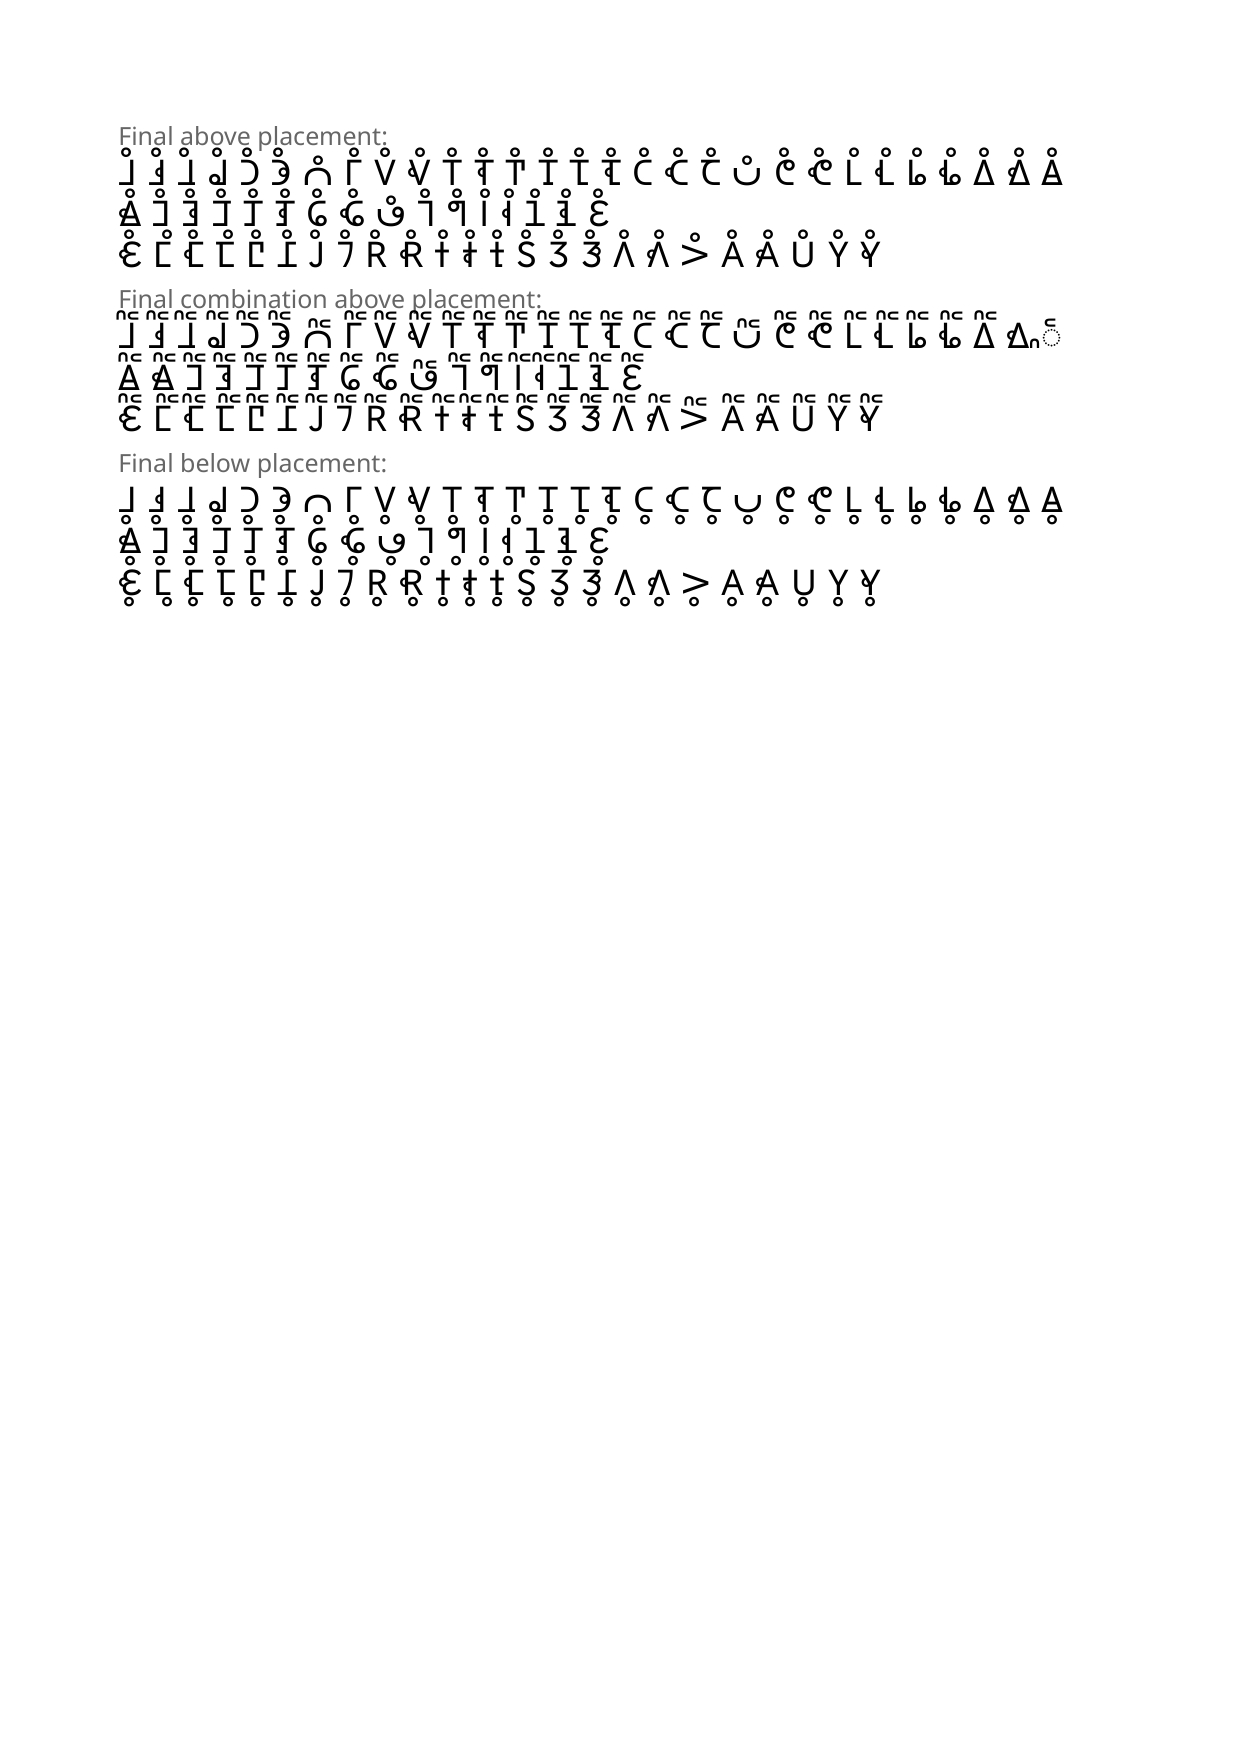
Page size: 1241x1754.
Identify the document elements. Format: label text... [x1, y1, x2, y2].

text 𖼀𖽡𖽝𖾑 𖼁𖽡𖽝𖾑 𖼂𖽡𖽝𖾑 𖼃𖽡𖽝𖾑 𖼄𖽡𖽝𖾑 𖼅𖽡𖽝𖾑 𖼆𖽡𖽝𖾑 𖼇𖽡𖽝𖾑 𖼈𖽡𖽝𖾑 𖼉𖽡𖽝𖾑 𖼊𖽡𖽝𖾑 𖼋𖽡𖽝𖾑 𖼌𖽡𖽝𖾑 𖼍𖽡𖽝𖾑 𖼎𖽡𖽝𖾑 𖼏𖽡𖽝𖾑 𖼐𖽡𖽝𖾑 𖼑𖽡𖽝𖾑 𖼒𖽡𖽝𖾑 𖼓𖽡𖽝𖾑 𖼔𖽡𖽝𖾑 𖼕𖽡𖽝𖾑 𖼖𖽡𖽝𖾑 𖼗𖽡𖽝𖾑 𖼘𖽡𖽝𖾑 𖼙𖽡𖽝𖾑 𖼚𖽡𖽝𖾑 𖼛𖽡𖽝𖾑 𖼜𖽡𖽝𖾑 𖼝𖽡𖽝𖾑 𖼞𖽡𖽝𖾑 𖼟𖽡𖽝𖾑 𖼠𖽡𖽝𖾑 𖼡𖽡𖽝𖾑 𖼢𖽡𖽝𖾑 𖼣𖽡𖽝𖾑 𖼤𖽡𖽝𖾑 𖼥𖽡𖽝𖾑 𖼦𖽡𖽝𖾑 𖼧𖽡𖽝𖾑 𖼨𖽡𖽝𖾑 𖼩𖽡𖽝𖾑 𖼪𖽡𖽝𖾑 𖼫𖽡𖽝𖾑 𖼬𖽡𖽝𖾑 [118, 316, 1122, 398]
text 𖼭𖽡𖽝𖾑 𖼮𖽡𖽝𖾑 𖼯𖽡𖽝𖾑 𖼰𖽡𖽝𖾑 𖼱𖽡𖽝𖾑 𖼲𖽡𖽝𖾑 𖼳𖽡𖽝𖾑 𖼴𖽡𖽝𖾑 𖼵𖽡𖽝𖾑 𖼶𖽡𖽝𖾑 𖼷𖽡𖽝𖾑 𖼸𖽡𖽝𖾑 𖼹𖽡𖽝𖾑 𖼺𖽡𖽝𖾑 𖼻𖽡𖽝𖾑 𖼼𖽡𖽝𖾑 𖼽𖽡𖽝𖾑 𖼾𖽡𖽝𖾑 𖼿𖽡𖽝𖾑 𖽀𖽡𖽝𖾑 𖽁𖽡𖽝𖾑 𖽂𖽡𖽝𖾑 𖽃𖽡𖽝𖾑 𖽄𖽡𖽝𖾑 [118, 398, 1122, 440]
text 𖼭𖽙𖾑 𖼮𖽙𖾑 𖼯𖽙𖾑 𖼰𖽙𖾑 𖼱𖽙𖾑 𖼲𖽙𖾑 𖼳𖽙𖾑 𖼴𖽙𖾑 𖼵𖽙𖾑 𖼶𖽙𖾑 𖼷𖽙𖾑 𖼸𖽙𖾑 𖼹𖽙𖾑 𖼺𖽙𖾑 𖼻𖽙𖾑 𖼼𖽙𖾑 𖼽𖽙𖾑 𖼾𖽙𖾑 𖼿𖽙𖾑 𖽀𖽙𖾑 𖽁𖽙𖾑 𖽂𖽙𖾑 𖽃𖽙𖾑 𖽄𖽙𖾑 [118, 235, 1122, 276]
subtitle Final below placement: [118, 446, 1122, 480]
text 𖼀𖽙𖾑 𖼁𖽙𖾑 𖼂𖽙𖾑 𖼃𖽙𖾑 𖼄𖽙𖾑 𖼅𖽙𖾑 𖼆𖽙𖾑 𖼇𖽙𖾑 𖼈𖽙𖾑 𖼉𖽙𖾑 𖼊𖽙𖾑 𖼋𖽙𖾑 𖼌𖽙𖾑 𖼍𖽙𖾑 𖼎𖽙𖾑 𖼏𖽙𖾑 𖼐𖽙𖾑 𖼑𖽙𖾑 𖼒𖽙𖾑 𖼓𖽙𖾑 𖼔𖽙𖾑 𖼕𖽙𖾑 𖼖𖽙𖾑 𖼗𖽙𖾑 𖼘𖽙𖾑 𖼙𖽙𖾑 𖼚𖽙𖾑 𖼛𖽙𖾑 𖼜𖽙𖾑 𖼝𖽙𖾑 𖼞𖽙𖾑 𖼟𖽙𖾑 𖼠𖽙𖾑 𖼡𖽙𖾑 𖼢𖽙𖾑 𖼣𖽙𖾑 𖼤𖽙𖾑 𖼥𖽙𖾑 𖼦𖽙𖾑 𖼧𖽙𖾑 𖼨𖽙𖾑 𖼩𖽙𖾑 𖼪𖽙𖾑 𖼫𖽙𖾑 𖼬𖽙𖾑 [118, 152, 1122, 235]
text 𖼭𖽙𖾒 𖼮𖽙𖾒 𖼯𖽙𖾒 𖼰𖽙𖾒 𖼱𖽙𖾒 𖼲𖽙𖾒 𖼳𖽙𖾒 𖼴𖽙𖾒 𖼵𖽙𖾒 𖼶𖽙𖾒 𖼷𖽙𖾒 𖼸𖽙𖾒 𖼹𖽙𖾒 𖼺𖽙𖾒 𖼻𖽙𖾒 𖼼𖽙𖾒 𖼽𖽙𖾒 𖼾𖽙𖾒 𖼿𖽙𖾒 𖽀𖽙𖾒 𖽁𖽙𖾒 𖽂𖽙𖾒 𖽃𖽙𖾒 𖽄𖽙𖾒 [118, 562, 1122, 603]
subtitle Final above placement: [118, 118, 1122, 152]
subtitle Final combination above placement: [118, 282, 1122, 316]
text 𖼀𖽙𖾒 𖼁𖽙𖾒 𖼂𖽙𖾒 𖼃𖽙𖾒 𖼄𖽙𖾒 𖼅𖽙𖾒 𖼆𖽙𖾒 𖼇𖽙𖾒 𖼈𖽙𖾒 𖼉𖽙𖾒 𖼊𖽙𖾒 𖼋𖽙𖾒 𖼌𖽙𖾒 𖼍𖽙𖾒 𖼎𖽙𖾒 𖼏𖽙𖾒 𖼐𖽙𖾒 𖼑𖽙𖾒 𖼒𖽙𖾒 𖼓𖽙𖾒 𖼔𖽙𖾒 𖼕𖽙𖾒 𖼖𖽙𖾒 𖼗𖽙𖾒 𖼘𖽙𖾒 𖼙𖽙𖾒 𖼚𖽙𖾒 𖼛𖽙𖾒 𖼜𖽙𖾒 𖼝𖽙𖾒 𖼞𖽙𖾒 𖼟𖽙𖾒 𖼠𖽙𖾒 𖼡𖽙𖾒 𖼢𖽙𖾒 𖼣𖽙𖾒 𖼤𖽙𖾒 𖼥𖽙𖾒 𖼦𖽙𖾒 𖼧𖽙𖾒 𖼨𖽙𖾒 𖼩𖽙𖾒 𖼪𖽙𖾒 𖼫𖽙𖾒 𖼬𖽙𖾒 [118, 480, 1122, 562]
